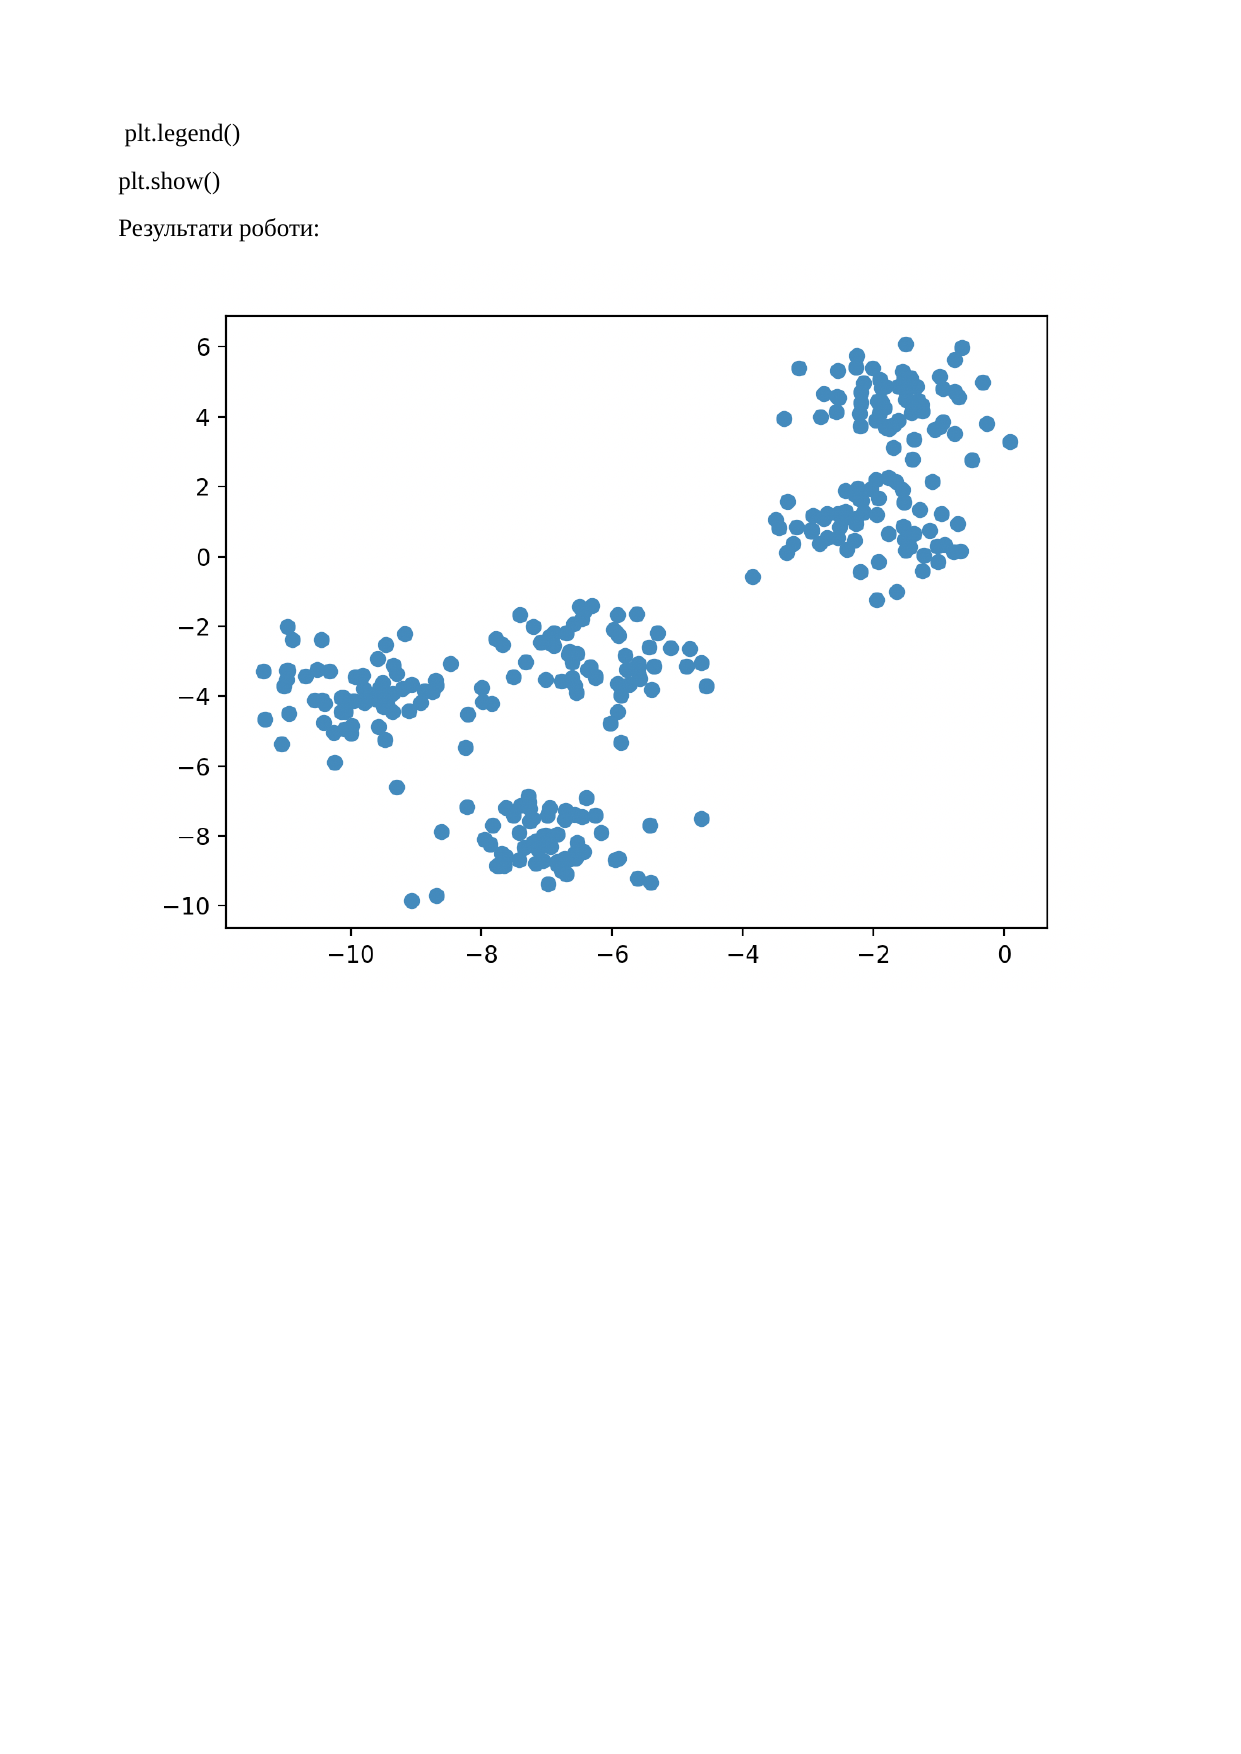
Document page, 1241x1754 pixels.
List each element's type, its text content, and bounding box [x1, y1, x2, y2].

text plt.show() [118, 166, 1122, 194]
text Результати роботи: [118, 213, 1122, 242]
picture [118, 261, 1123, 992]
text plt.legend() [118, 118, 1122, 147]
